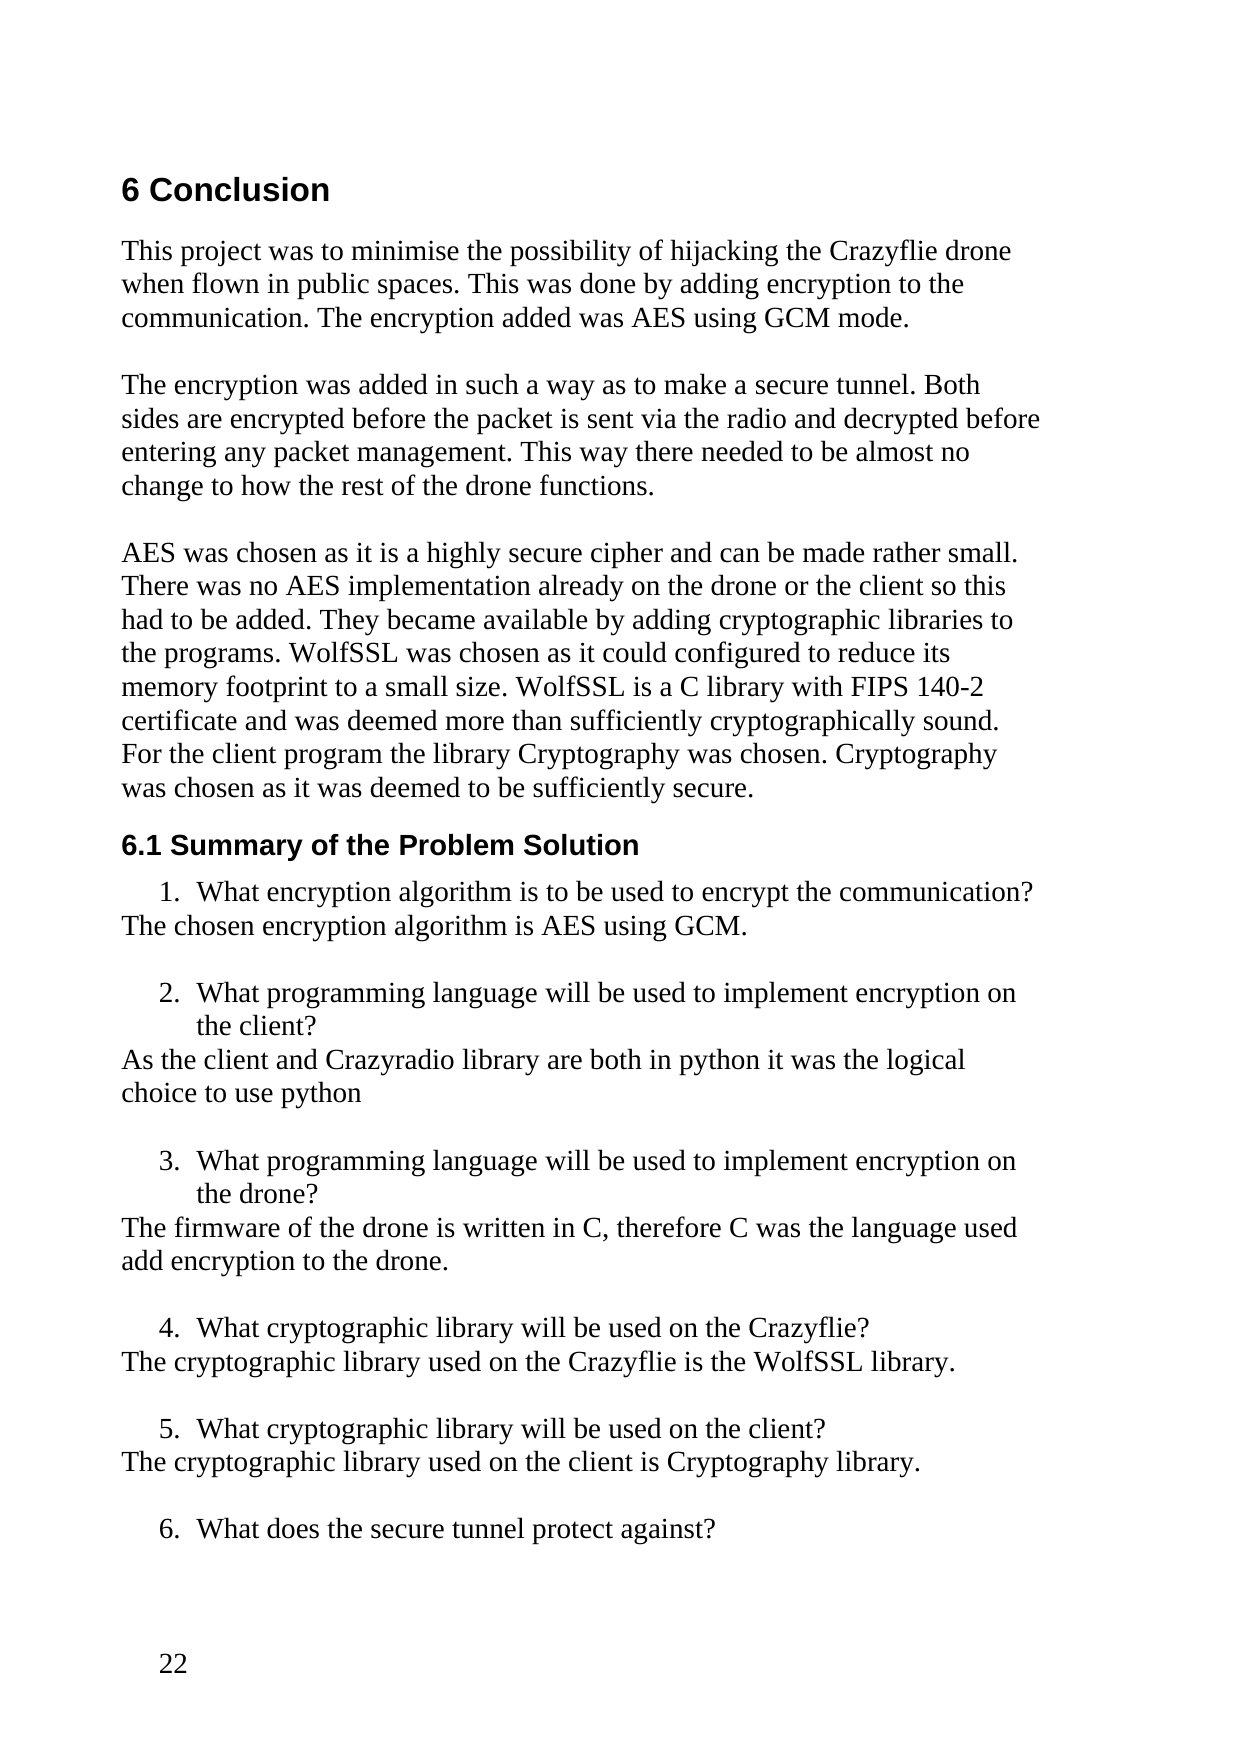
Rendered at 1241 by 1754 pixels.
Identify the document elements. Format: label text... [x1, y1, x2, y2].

list What cryptographic library will be used on the Crazyflie? [158, 1310, 1042, 1344]
subtitle Conclusion [121, 170, 1042, 208]
text As the client and Crazyradio library are both in python it was the logical choice to use python [121, 1042, 1042, 1109]
list What programming language will be used to implement encryption on the client? [158, 975, 1042, 1042]
text This project was to minimise the possibility of hijacking the Crazyflie drone when flown in public spaces. This was done by adding encryption to the communication. The encryption added was AES using GCM mode. [121, 233, 1042, 334]
subtitle Summary of the Problem Solution [121, 828, 1042, 862]
text The firmware of the drone is written in C, therefore C was the language used add encryption to the drone. [121, 1210, 1042, 1277]
list What cryptographic library will be used on the client? [158, 1411, 1042, 1444]
list What does the secure tunnel protect against? [158, 1512, 1042, 1545]
list What encryption algorithm is to be used to encrypt the communication? [158, 874, 1042, 908]
text The cryptographic library used on the Crazyflie is the WolfSSL library. [121, 1344, 1042, 1377]
list What programming language will be used to implement encryption on the drone? [158, 1143, 1042, 1210]
text The chosen encryption algorithm is AES using GCM. [121, 908, 1042, 941]
text For the client program the library Cryptography was chosen. Cryptography was chosen as it was deemed to be sufficiently secure. [121, 736, 1042, 803]
text The cryptographic library used on the client is Cryptography library. [121, 1444, 1042, 1478]
text AES was chosen as it is a highly secure cipher and can be made rather small. There was no AES implementation already on the drone or the client so this had to be added. They became available by adding cryptographic libraries to the programs. WolfSSL was chosen as it could configured to reduce its memory footprint to a small size. WolfSSL is a C library with FIPS 140-2 certificate and was deemed more than sufficiently cryptographically sound. [121, 535, 1042, 736]
text The encryption was added in such a way as to make a secure tunnel. Both sides are encrypted before the packet is sent via the radio and decrypted before entering any packet management. This way there needed to be almost no change to how the rest of the drone functions. [121, 367, 1042, 501]
